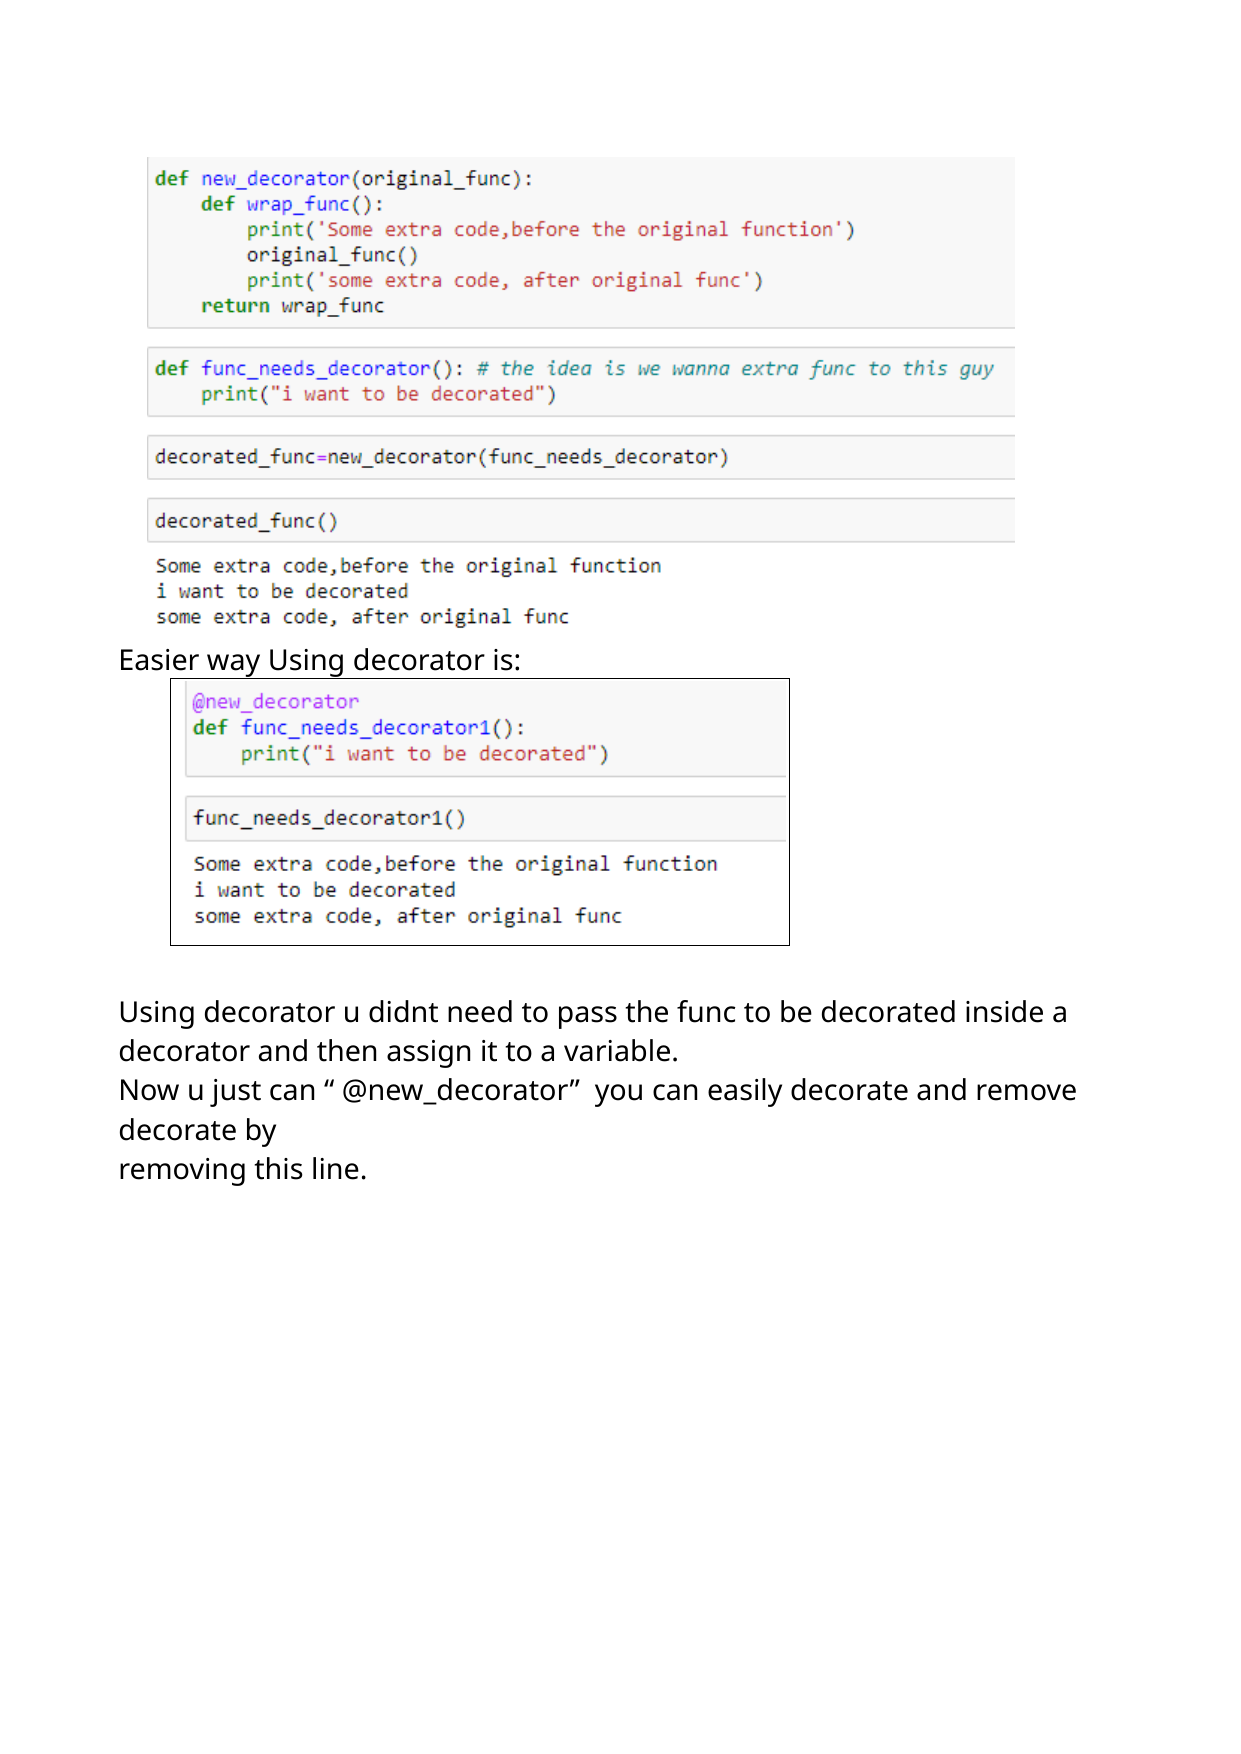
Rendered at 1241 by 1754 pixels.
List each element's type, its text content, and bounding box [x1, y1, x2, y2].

text Using decorator u didnt need to pass the func to be decorated inside a decorator and then assign it to a variable. [118, 992, 1122, 1070]
picture [147, 157, 1015, 640]
text Easier way Using decorator is: [118, 157, 1122, 678]
text removing this line. [118, 1148, 1122, 1187]
text Now u just can “ @new_decorator” you can easily decorate and remove decorate by [118, 1070, 1122, 1148]
picture [173, 681, 786, 943]
